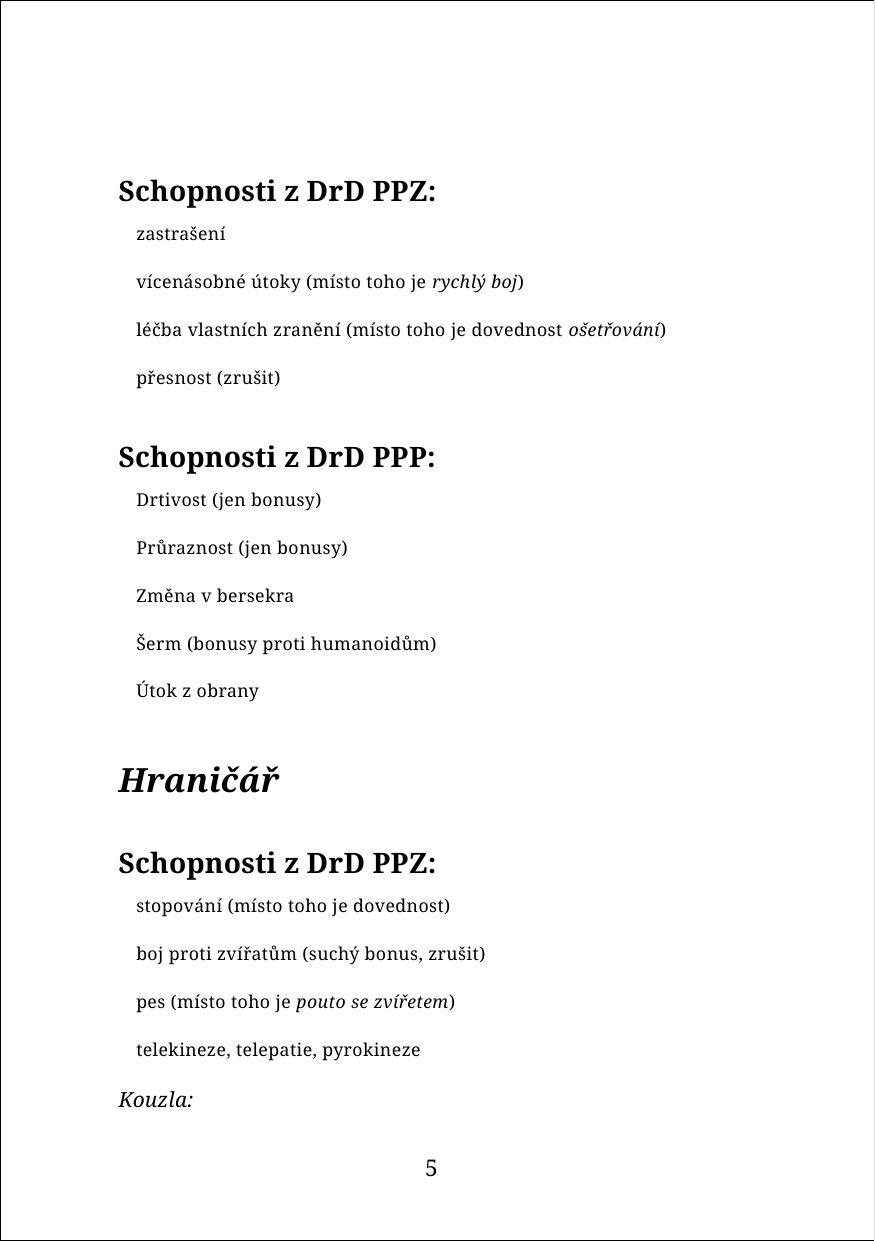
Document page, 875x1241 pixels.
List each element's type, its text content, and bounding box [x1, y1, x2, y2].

text léčba vlastních zranění (místo toho je dovednost ošetřování) [136, 318, 756, 342]
text Útok z obrany [136, 679, 756, 703]
subtitle Hraničář [118, 756, 756, 802]
text Změna v bersekra [136, 583, 756, 607]
text boj proti zvířatům (suchý bonus, zrušit) [136, 941, 756, 965]
text telekineze, telepatie, pyrokineze [136, 1037, 756, 1061]
text stopování (místo toho je dovednost) [136, 893, 756, 917]
subtitle Schopnosti z DrD PPZ: [118, 172, 756, 210]
text Drtivost (jen bonusy) [136, 487, 756, 511]
subtitle Schopnosti z DrD PPZ: [118, 843, 756, 882]
text zastrašení [136, 222, 756, 246]
text Kouzla: [118, 1085, 756, 1113]
subtitle Schopnosti z DrD PPP: [118, 437, 756, 476]
text pes (místo toho je pouto se zvířetem) [136, 989, 756, 1013]
text Šerm (bonusy proti humanoidům) [136, 631, 756, 655]
text přesnost (zrušit) [136, 366, 756, 390]
text Průraznost (jen bonusy) [136, 535, 756, 559]
text vícenásobné útoky (místo toho je rychlý boj) [136, 270, 756, 294]
